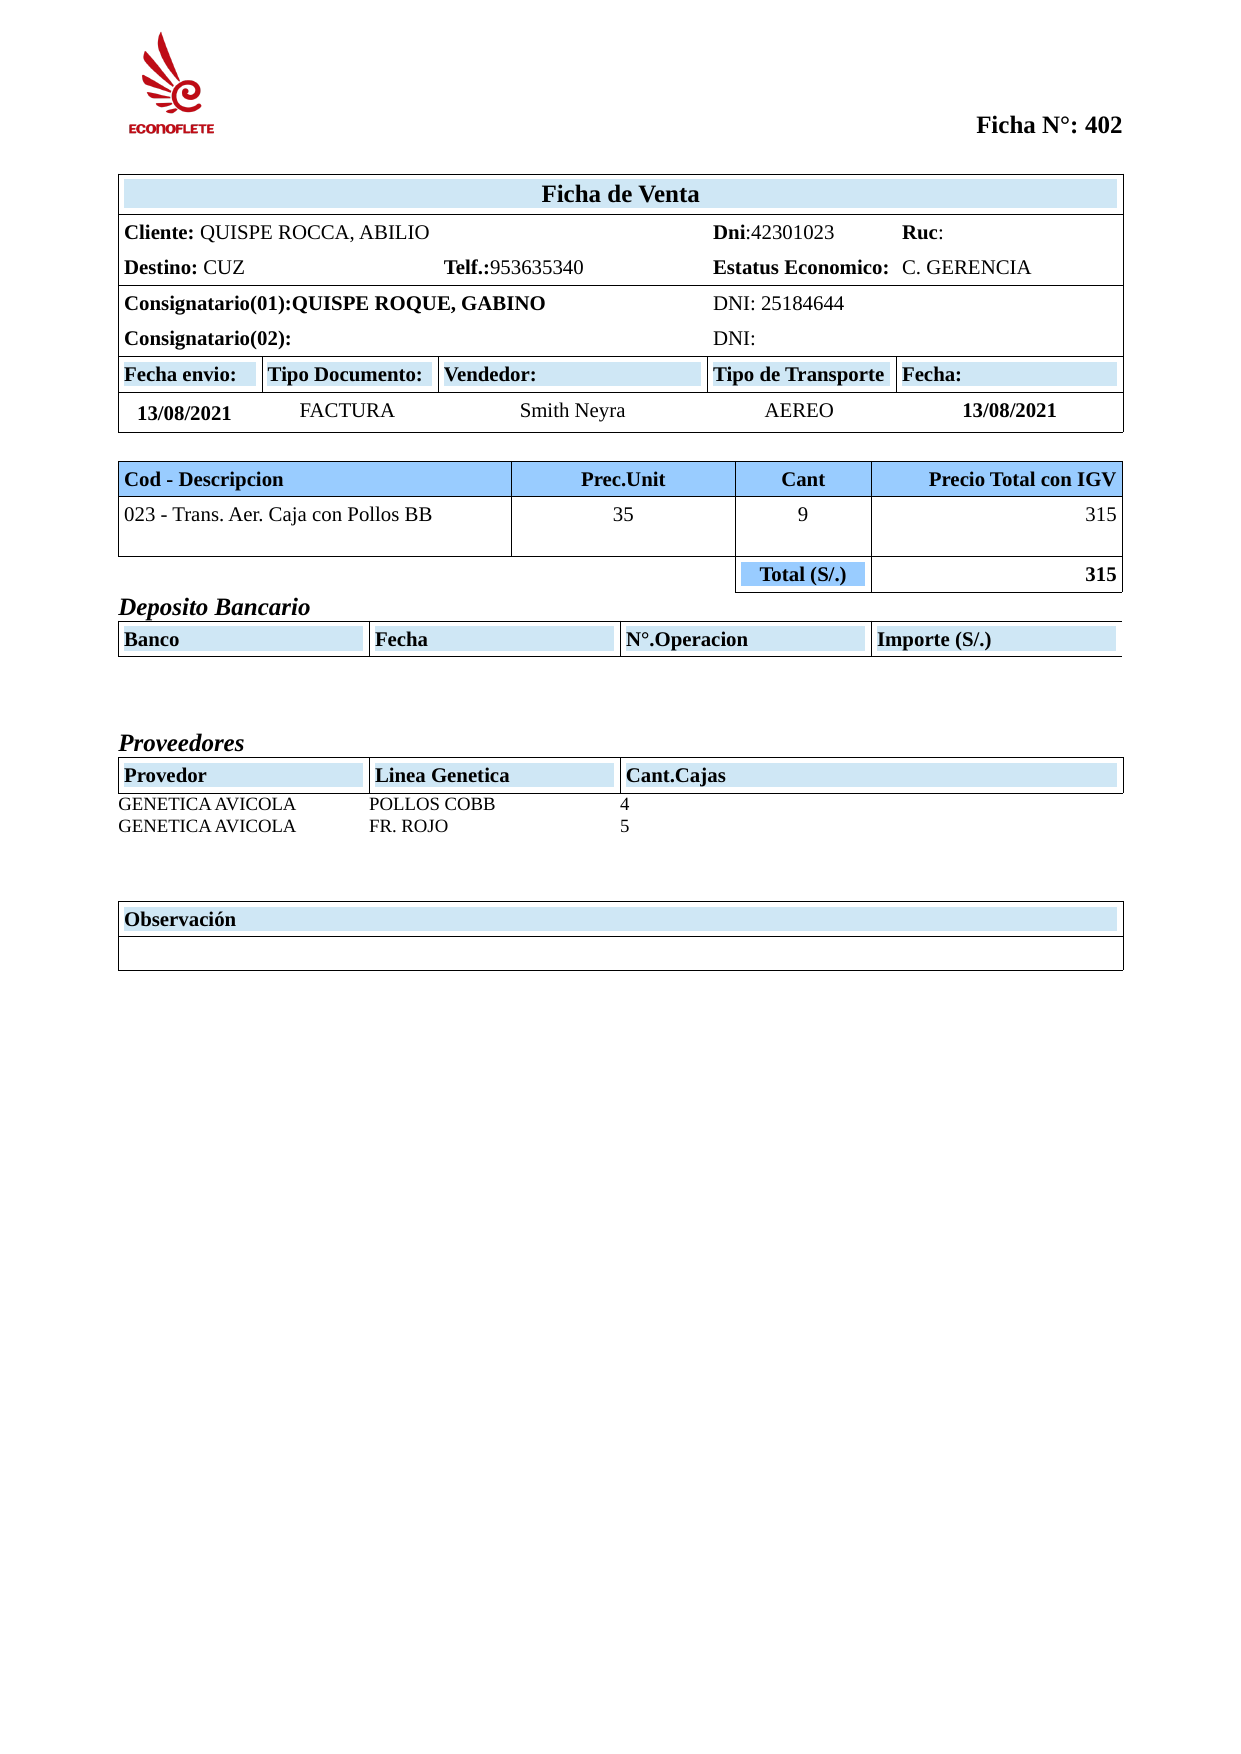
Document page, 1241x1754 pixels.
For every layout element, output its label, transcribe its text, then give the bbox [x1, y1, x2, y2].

table_cell AEREO [707, 393, 896, 432]
table_header Precio Total con IGV [872, 462, 1122, 496]
table_cell [118, 836, 369, 858]
table_cell [369, 879, 620, 901]
table_cell Estatus Economico: [707, 249, 896, 285]
text Deposito Bancario [118, 592, 1122, 621]
table_header Importe (S/.) [872, 622, 1122, 656]
table_cell [118, 657, 369, 680]
table_cell 023 - Trans. Aer. Caja con Pollos BB [119, 497, 511, 556]
table_cell [118, 879, 369, 901]
table_header Linea Genetica [370, 758, 620, 793]
table_cell Dni:42301023 [707, 215, 896, 249]
table_cell [119, 937, 1123, 969]
table_cell Destino: CUZ [119, 249, 438, 285]
table_cell [620, 836, 1123, 858]
table_header Cod - Descripcion [119, 462, 511, 496]
table_cell DNI: [707, 321, 1123, 356]
table_cell FR. ROJO [369, 815, 620, 836]
table_header Prec.Unit [512, 462, 735, 496]
table_cell [369, 858, 620, 879]
table_cell C. GERENCIA [896, 249, 1123, 285]
table_header Cant [736, 462, 871, 496]
table_header Cant.Cajas [621, 758, 1123, 793]
table_cell GENETICA AVICOLA [118, 794, 369, 814]
table_cell [369, 680, 620, 704]
table_header Fecha [370, 622, 620, 656]
table_cell [620, 657, 871, 680]
table_cell Tipo de Transporte [708, 357, 896, 392]
table_header N°.Operacion [621, 622, 871, 656]
table_cell Vendedor: [439, 357, 707, 392]
table_cell [620, 680, 871, 704]
table_cell [871, 705, 1122, 728]
table_cell 4 [620, 794, 1123, 814]
table_cell [118, 557, 511, 592]
table_cell Total (S/.) [736, 557, 871, 592]
table_cell [118, 680, 369, 704]
picture [118, 31, 225, 134]
table_cell [118, 858, 369, 879]
table_cell Telf.:953635340 [438, 249, 707, 285]
table_cell Fecha: [897, 357, 1123, 392]
table_cell 13/08/2021 [896, 393, 1123, 432]
table_cell [871, 680, 1122, 704]
text Proveedores [118, 728, 1122, 757]
table_cell 9 [736, 497, 871, 556]
table_cell GENETICA AVICOLA [118, 815, 369, 836]
table_cell [871, 657, 1122, 680]
table_cell 35 [512, 497, 735, 556]
table_cell FACTURA [262, 393, 438, 432]
table_cell 5 [620, 815, 1123, 836]
table_cell [118, 705, 369, 728]
table_cell Consignatario(01):QUISPE ROQUE, GABINO [119, 286, 707, 321]
table_cell [620, 879, 1123, 901]
table_cell [620, 705, 871, 728]
table_cell [620, 858, 1123, 879]
table_header Provedor [119, 758, 369, 793]
table_cell [369, 657, 620, 680]
table_cell 315 [872, 557, 1122, 592]
table_cell [369, 836, 620, 858]
table_cell POLLOS COBB [369, 794, 620, 814]
table_cell [369, 705, 620, 728]
table_header Observación [119, 902, 1123, 936]
table_cell Tipo Documento: [263, 357, 438, 392]
table_cell Cliente: QUISPE ROCCA, ABILIO [119, 215, 707, 249]
table_header Banco [119, 622, 369, 656]
table_cell Ruc: [896, 215, 1123, 249]
table_cell Fecha envio: [119, 357, 262, 392]
table_cell Consignatario(02): [119, 321, 707, 356]
table_cell 315 [872, 497, 1122, 556]
table_header Ficha de Venta [119, 175, 1123, 214]
table_cell [511, 557, 735, 592]
table_cell DNI: 25184644 [707, 286, 1123, 321]
table_cell 13/08/2021 [119, 393, 262, 432]
table_cell Smith Neyra [438, 393, 707, 432]
